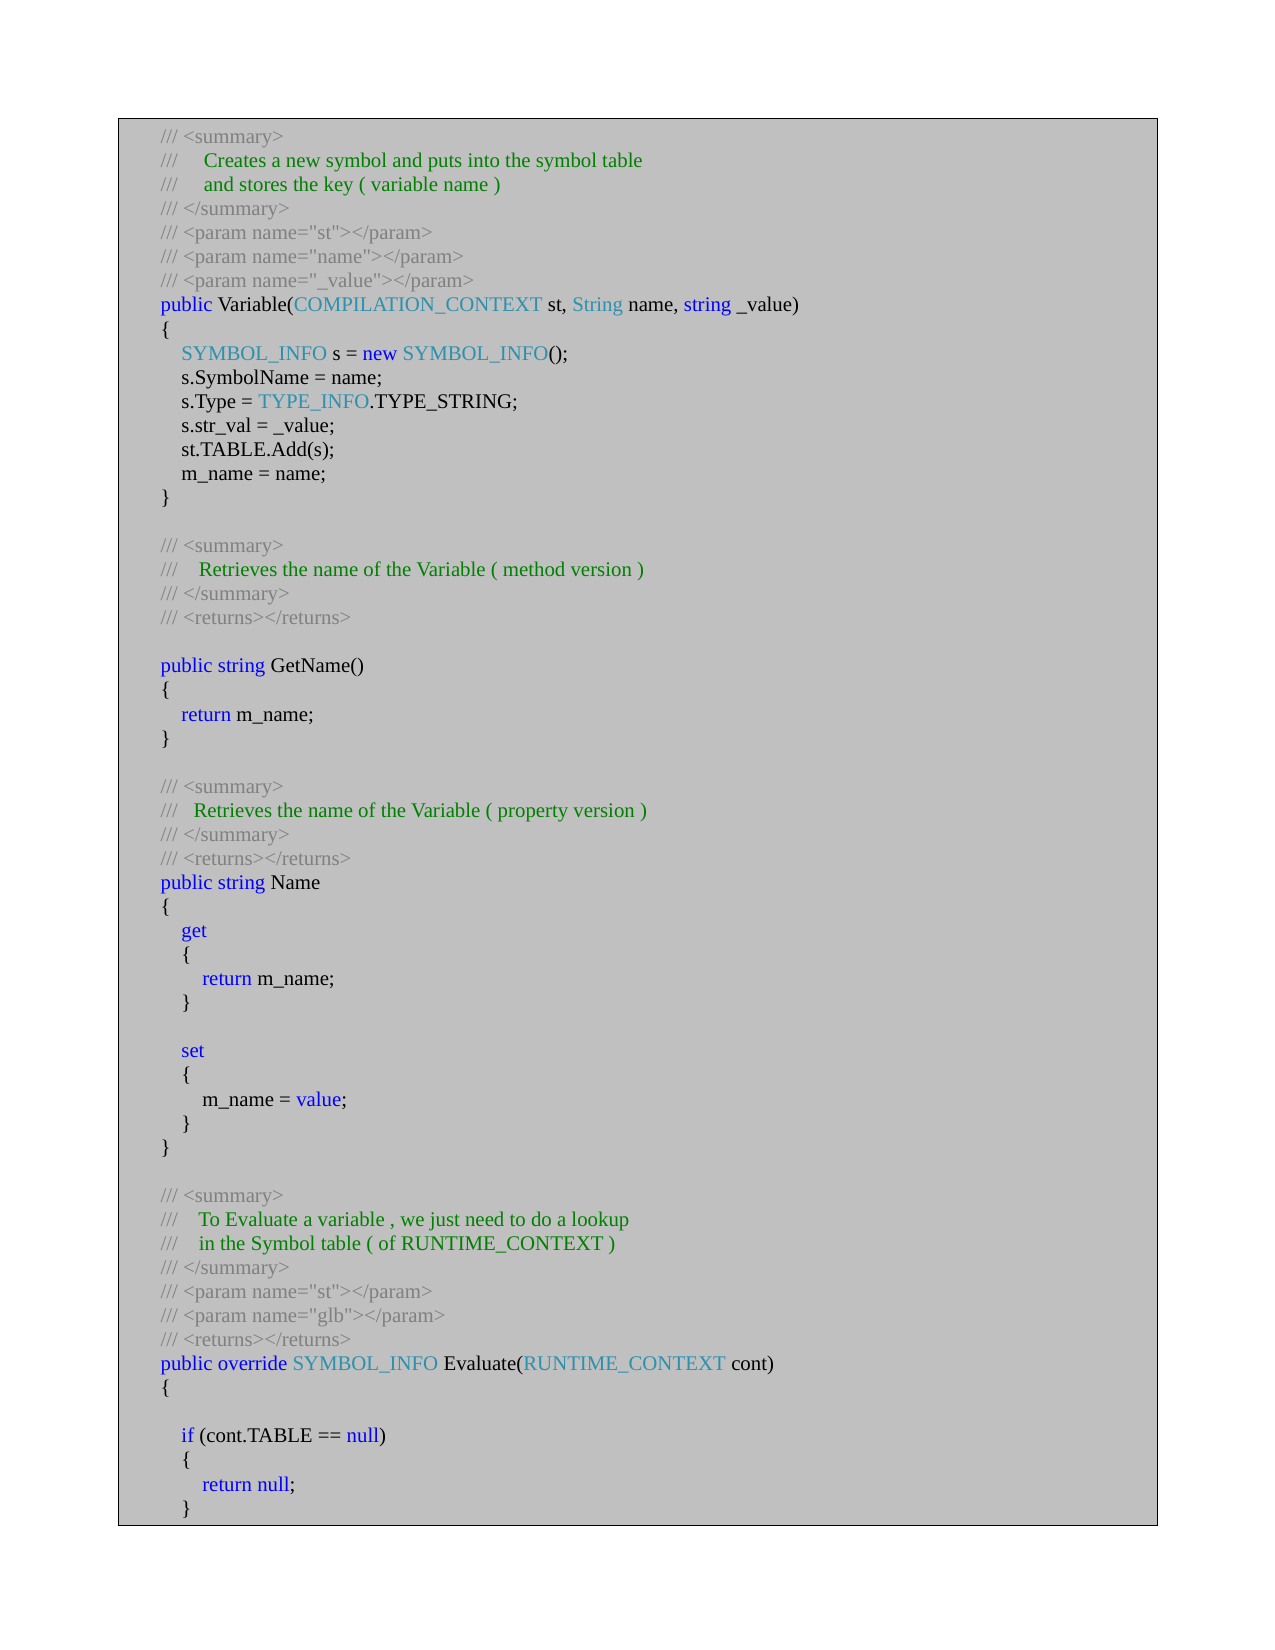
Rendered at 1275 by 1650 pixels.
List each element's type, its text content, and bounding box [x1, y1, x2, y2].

table_header /// <summary> /// Creates a new symbol and puts into the symbol table /// and stores the key ( variable name ) /// </summary> /// <param name="st"></param> /// <param name="name"></param> /// <param name="_value"></param> public Variable(COMPILATION_CONTEXT st, String name, string _value) { SYMBOL_INFO s = new SYMBOL_INFO(); s.SymbolName = name; s.Type = TYPE_INFO.TYPE_STRING; s.str_val = _value; st.TABLE.Add(s); m_name = name; } /// <summary> /// Retrieves the name of the Variable ( method version ) /// </summary> /// <returns></returns> public string GetName() { return m_name; } /// <summary> /// Retrieves the name of the Variable ( property version ) /// </summary> /// <returns></returns> public string Name { get { return m_name; } set { m_name = value; } } /// <summary> /// To Evaluate a variable , we just need to do a lookup /// in the Symbol table ( of RUNTIME_CONTEXT ) /// </summary> /// <param name="st"></param> /// <param name="glb"></param> /// <returns></returns> public override SYMBOL_INFO Evaluate(RUNTIME_CONTEXT cont) { if (cont.TABLE == null) { return null; } [119, 119, 1157, 1525]
